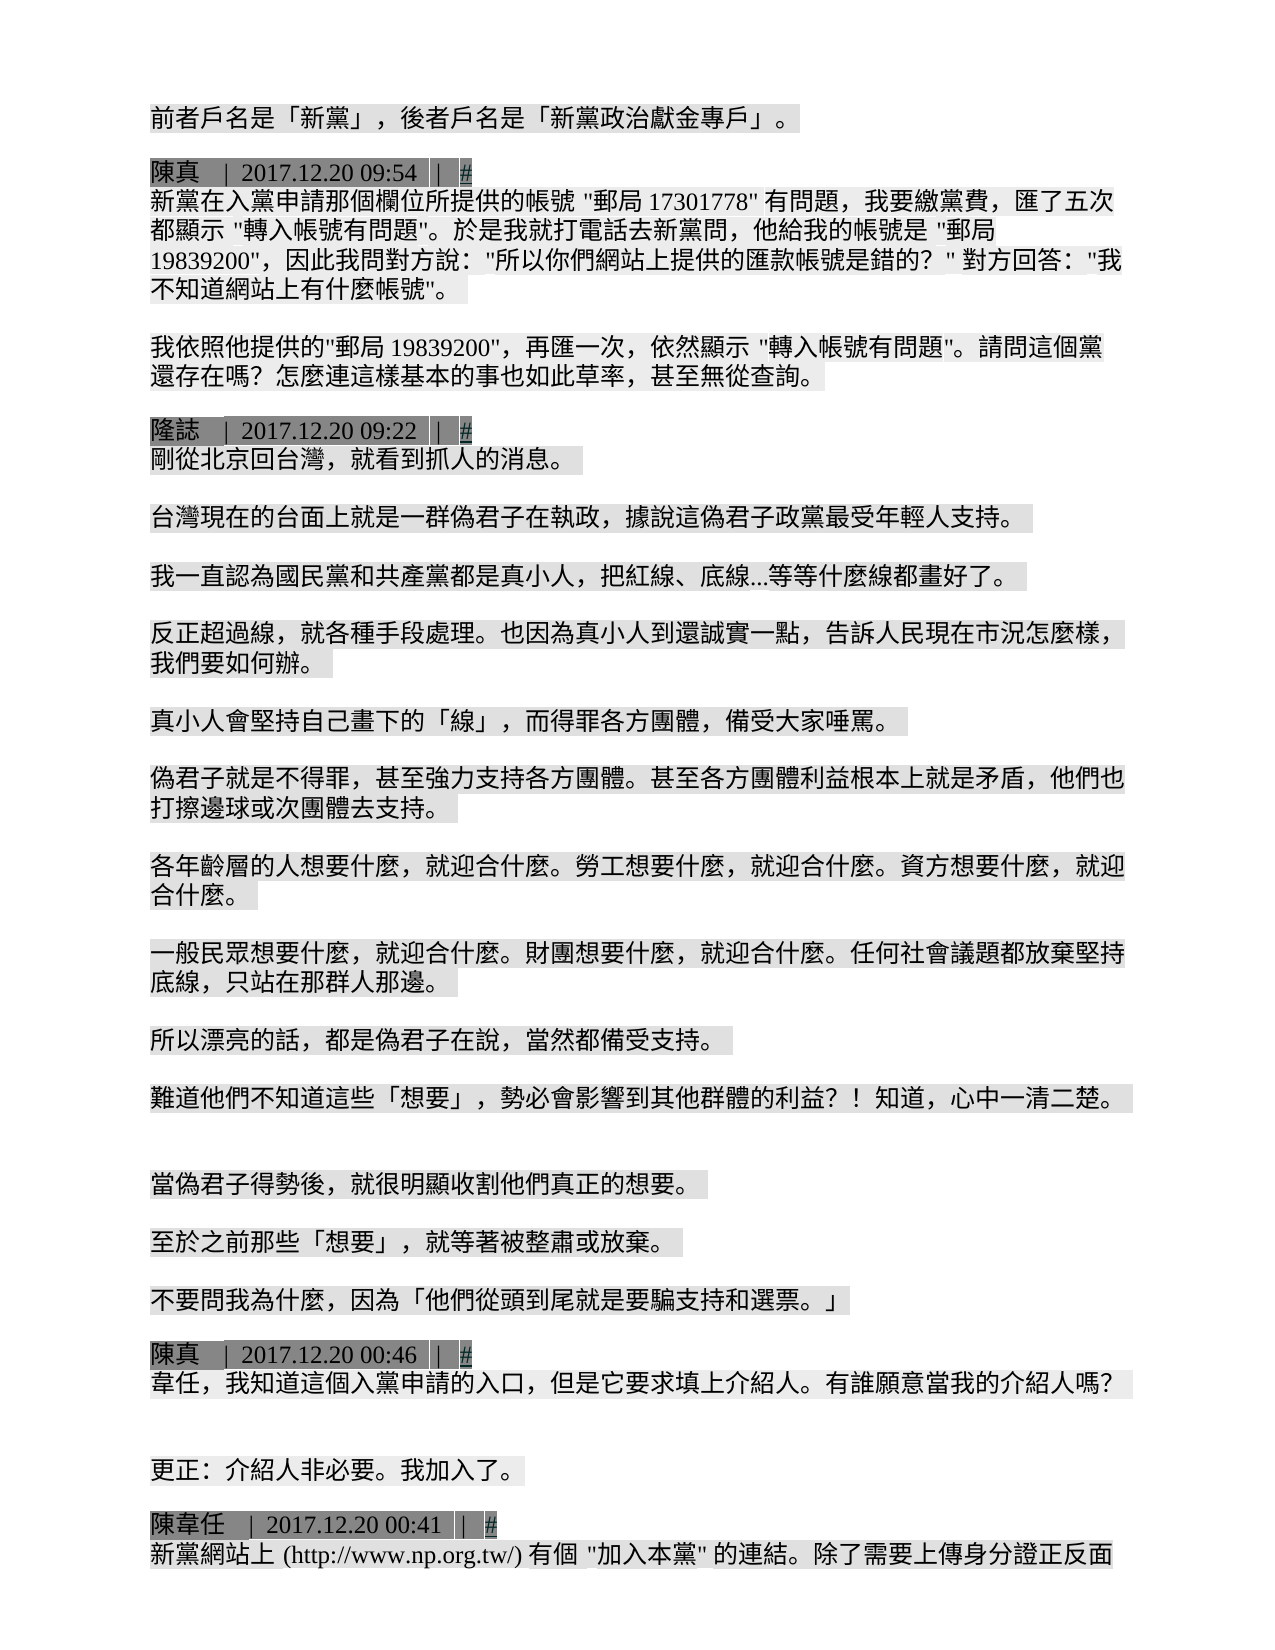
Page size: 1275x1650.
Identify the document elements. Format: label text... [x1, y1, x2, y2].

text 陳真 | 2017.12.20 09:54 | # [150, 158, 1125, 187]
text 新黨網站上 (http://www.np.org.tw/) 有個 "加入本黨" 的連結。除了需要上傳身分證正反面 [150, 1540, 1125, 1569]
text 前者戶名是「新黨」，後者戶名是「新黨政治獻金專戶」。 [150, 75, 1125, 133]
text 新黨在入黨申請那個欄位所提供的帳號 "郵局17301778" 有問題，我要繳黨費，匯了五次都顯示 "轉入帳號有問題"。於是我就打電話去新黨問，他給我的帳號是 "郵局19839200"，因此我問對方說："所以你們網站上提供的匯款帳號是錯的？" 對方回答："我不知道網站上有什麼帳號"。 我依照他提供的"郵局19839200"，再匯一次，依然顯示 "轉入帳號有問題"。請問這個黨還存在嗎？怎麼連這樣基本的事也如此草率，甚至無從查詢。 [150, 187, 1125, 391]
text 陳韋任 | 2017.12.20 00:41 | # [150, 1511, 1125, 1540]
text 剛從北京回台灣，就看到抓人的消息。 台灣現在的台面上就是一群偽君子在執政，據說這偽君子政黨最受年輕人支持。 我一直認為國民黨和共產黨都是真小人，把紅線、底線...等等什麼線都畫好了。 反正超過線，就各種手段處理。也因為真小人到還誠實一點，告訴人民現在市況怎麼樣，我們要如何辦。 真小人會堅持自己畫下的「線」，而得罪各方團體，備受大家唾罵。 偽君子就是不得罪，甚至強力支持各方團體。甚至各方團體利益根本上就是矛盾，他們也打擦邊球或次團體去支持。 各年齡層的人想要什麼，就迎合什麼。勞工想要什麼，就迎合什麼。資方想要什麼，就迎合什麼。 一般民眾想要什麼，就迎合什麼。財團想要什麼，就迎合什麼。任何社會議題都放棄堅持底線，只站在那群人那邊。 所以漂亮的話，都是偽君子在說，當然都備受支持。 難道他們不知道這些「想要」，勢必會影響到其他群體的利益？！知道，心中一清二楚。 當偽君子得勢後，就很明顯收割他們真正的想要。 至於之前那些「想要」，就等著被整肅或放棄。 不要問我為什麼，因為「他們從頭到尾就是要騙支持和選票。」 [150, 446, 1125, 1315]
text 陳真 | 2017.12.20 00:46 | # [150, 1340, 1125, 1370]
text 隆誌 | 2017.12.20 09:22 | # [150, 416, 1125, 446]
text 韋任，我知道這個入黨申請的入口，但是它要求填上介紹人。有誰願意當我的介紹人嗎？ 更正：介紹人非必要。我加入了。 [150, 1370, 1125, 1486]
